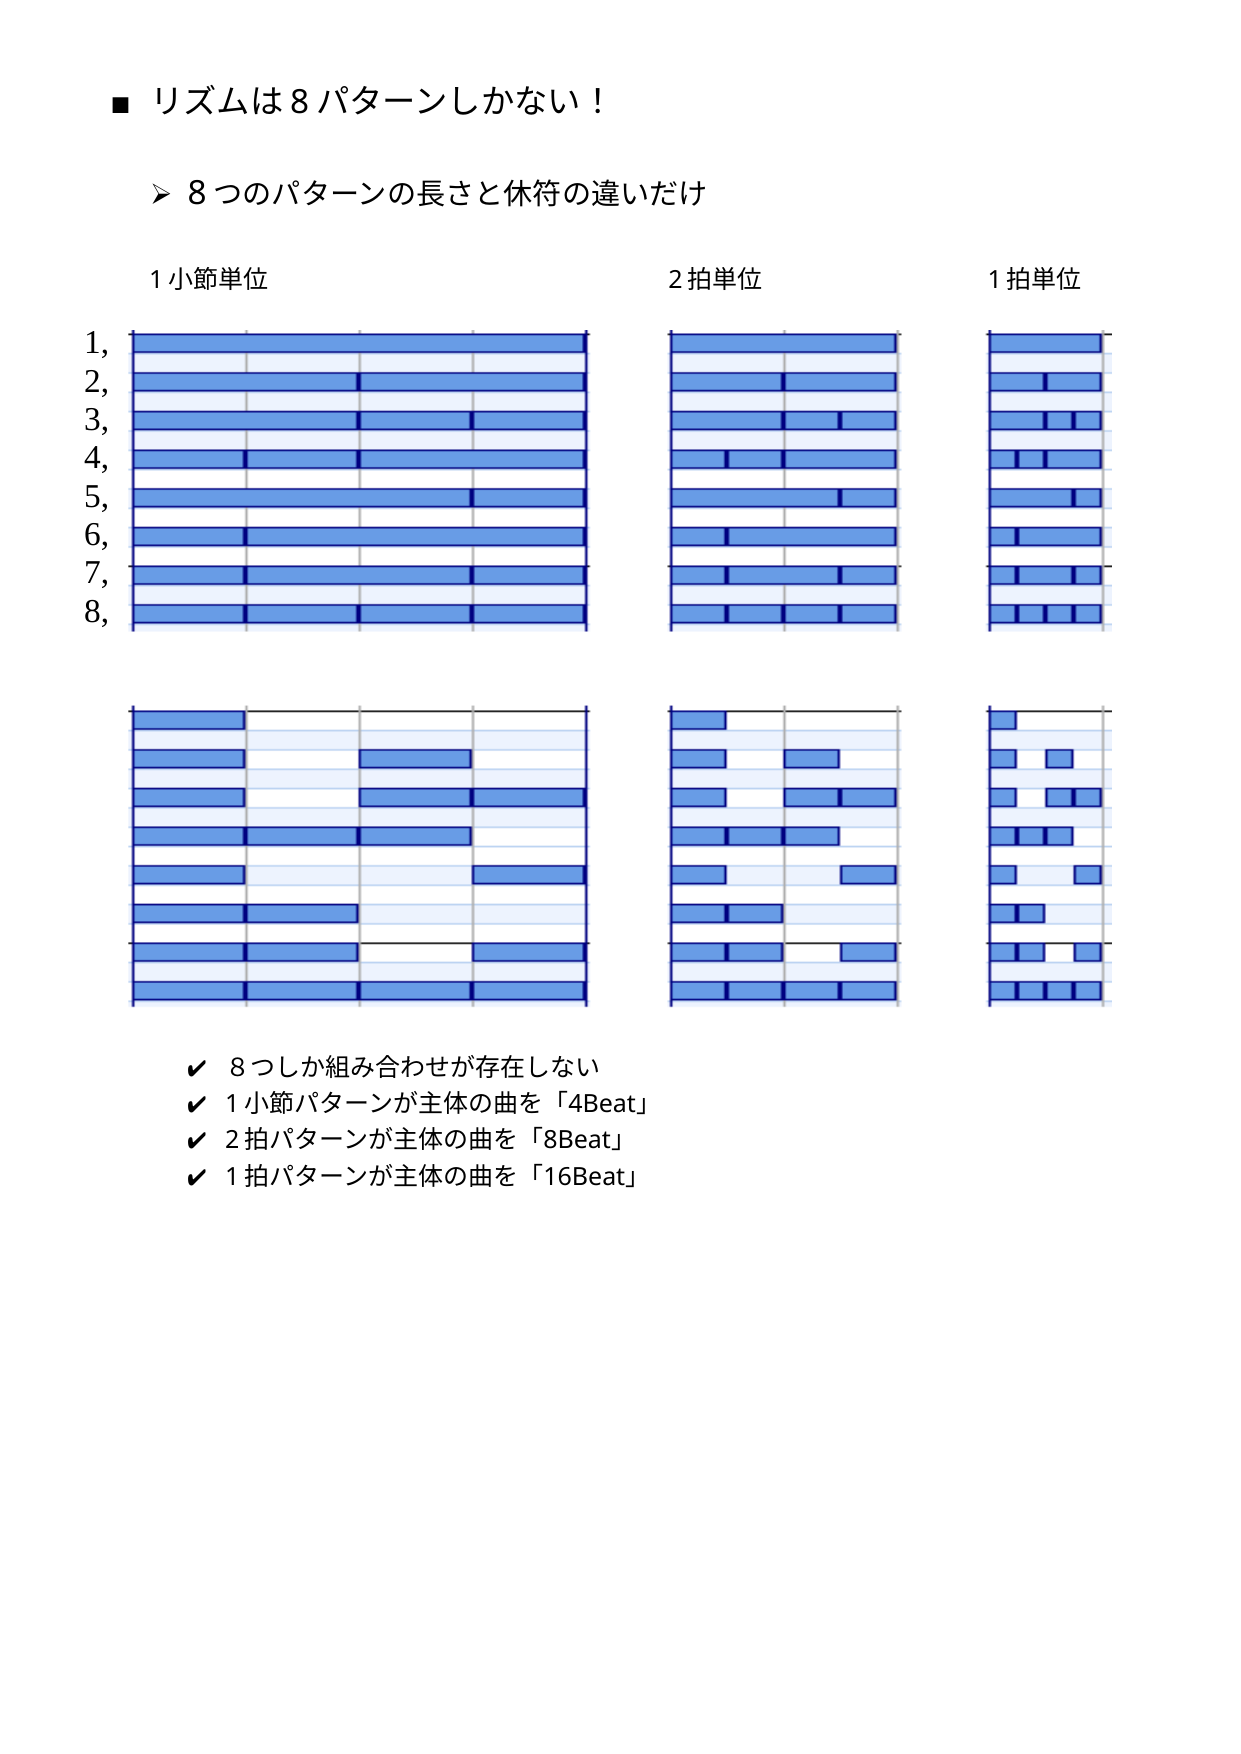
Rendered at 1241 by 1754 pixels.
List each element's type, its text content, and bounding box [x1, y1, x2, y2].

list 1小節パターンが主体の曲を「4Beat」 [187, 1084, 1165, 1120]
list 2拍パターンが主体の曲を「8Beat」 [187, 1120, 1165, 1156]
text ※下段は休符を使用した変形パターン [1112, 943, 1165, 979]
text 1小節単位 2拍単位 1拍単位 [75, 260, 1165, 296]
list 8つのパターンの長さと休符の違いだけ [150, 169, 1165, 214]
list リズムは8パターンしかない！ [112, 75, 1165, 123]
list ８つしか組み合わせが存在しない [187, 1047, 1165, 1084]
picture [128, 330, 1112, 1012]
text ※下段は休符を使用した変形パターン [75, 943, 128, 979]
list 1拍パターンが主体の曲を「16Beat」 [187, 1156, 1165, 1192]
